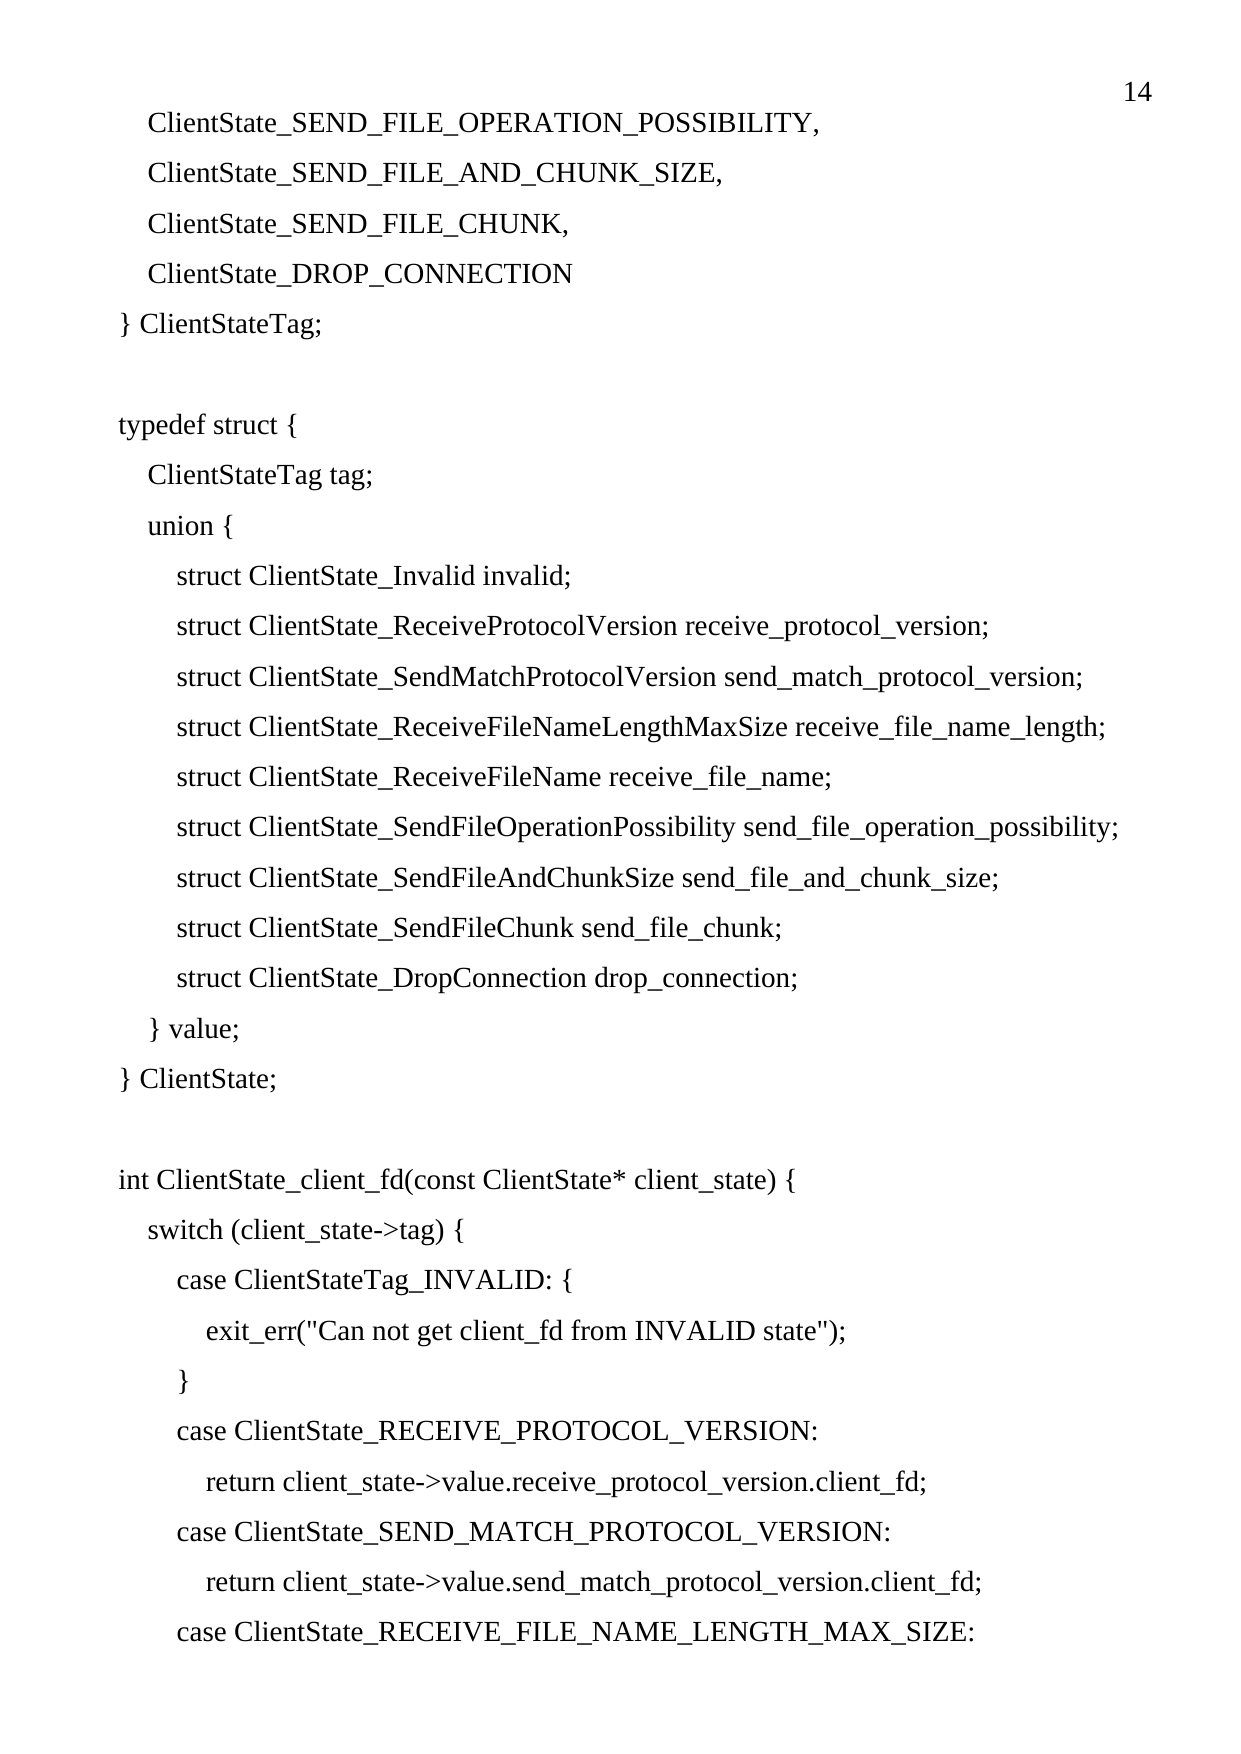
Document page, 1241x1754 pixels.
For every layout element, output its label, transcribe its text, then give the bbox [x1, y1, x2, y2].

text ClientState_SEND_FILE_AND_CHUNK_SIZE, [118, 156, 1122, 189]
text struct ClientState_SendFileAndChunkSize send_file_and_chunk_size; [118, 860, 1122, 893]
text struct ClientState_SendMatchProtocolVersion send_match_protocol_version; [118, 659, 1122, 692]
text return client_state->value.receive_protocol_version.client_fd; [118, 1464, 1122, 1497]
text ClientStateTag tag; [118, 457, 1122, 491]
text } [118, 1363, 1122, 1397]
text case ClientState_RECEIVE_FILE_NAME_LENGTH_MAX_SIZE: [118, 1614, 1122, 1648]
text exit_err("Can not get client_fd from INVALID state"); [118, 1313, 1122, 1346]
text int ClientState_client_fd(const ClientState* client_state) { [118, 1162, 1122, 1195]
text ClientState_SEND_FILE_OPERATION_POSSIBILITY, [118, 105, 1122, 139]
text union { [118, 508, 1122, 541]
text struct ClientState_ReceiveFileName receive_file_name; [118, 759, 1122, 793]
text case ClientState_RECEIVE_PROTOCOL_VERSION: [118, 1413, 1122, 1447]
text ClientState_SEND_FILE_CHUNK, [118, 206, 1122, 239]
text case ClientState_SEND_MATCH_PROTOCOL_VERSION: [118, 1514, 1122, 1547]
text struct ClientState_DropConnection drop_connection; [118, 961, 1122, 994]
text } ClientState; [118, 1061, 1122, 1095]
text typedef struct { [118, 407, 1122, 441]
text struct ClientState_Invalid invalid; [118, 558, 1122, 592]
text struct ClientState_ReceiveProtocolVersion receive_protocol_version; [118, 608, 1122, 642]
text } value; [118, 1011, 1122, 1044]
text ClientState_DROP_CONNECTION [118, 256, 1122, 290]
text switch (client_state->tag) { [118, 1212, 1122, 1246]
text struct ClientState_SendFileOperationPossibility send_file_operation_possibility; [118, 809, 1122, 843]
text return client_state->value.send_match_protocol_version.client_fd; [118, 1564, 1122, 1598]
text struct ClientState_SendFileChunk send_file_chunk; [118, 910, 1122, 944]
text } ClientStateTag; [118, 306, 1122, 340]
text case ClientStateTag_INVALID: { [118, 1262, 1122, 1296]
text struct ClientState_ReceiveFileNameLengthMaxSize receive_file_name_length; [118, 709, 1122, 742]
